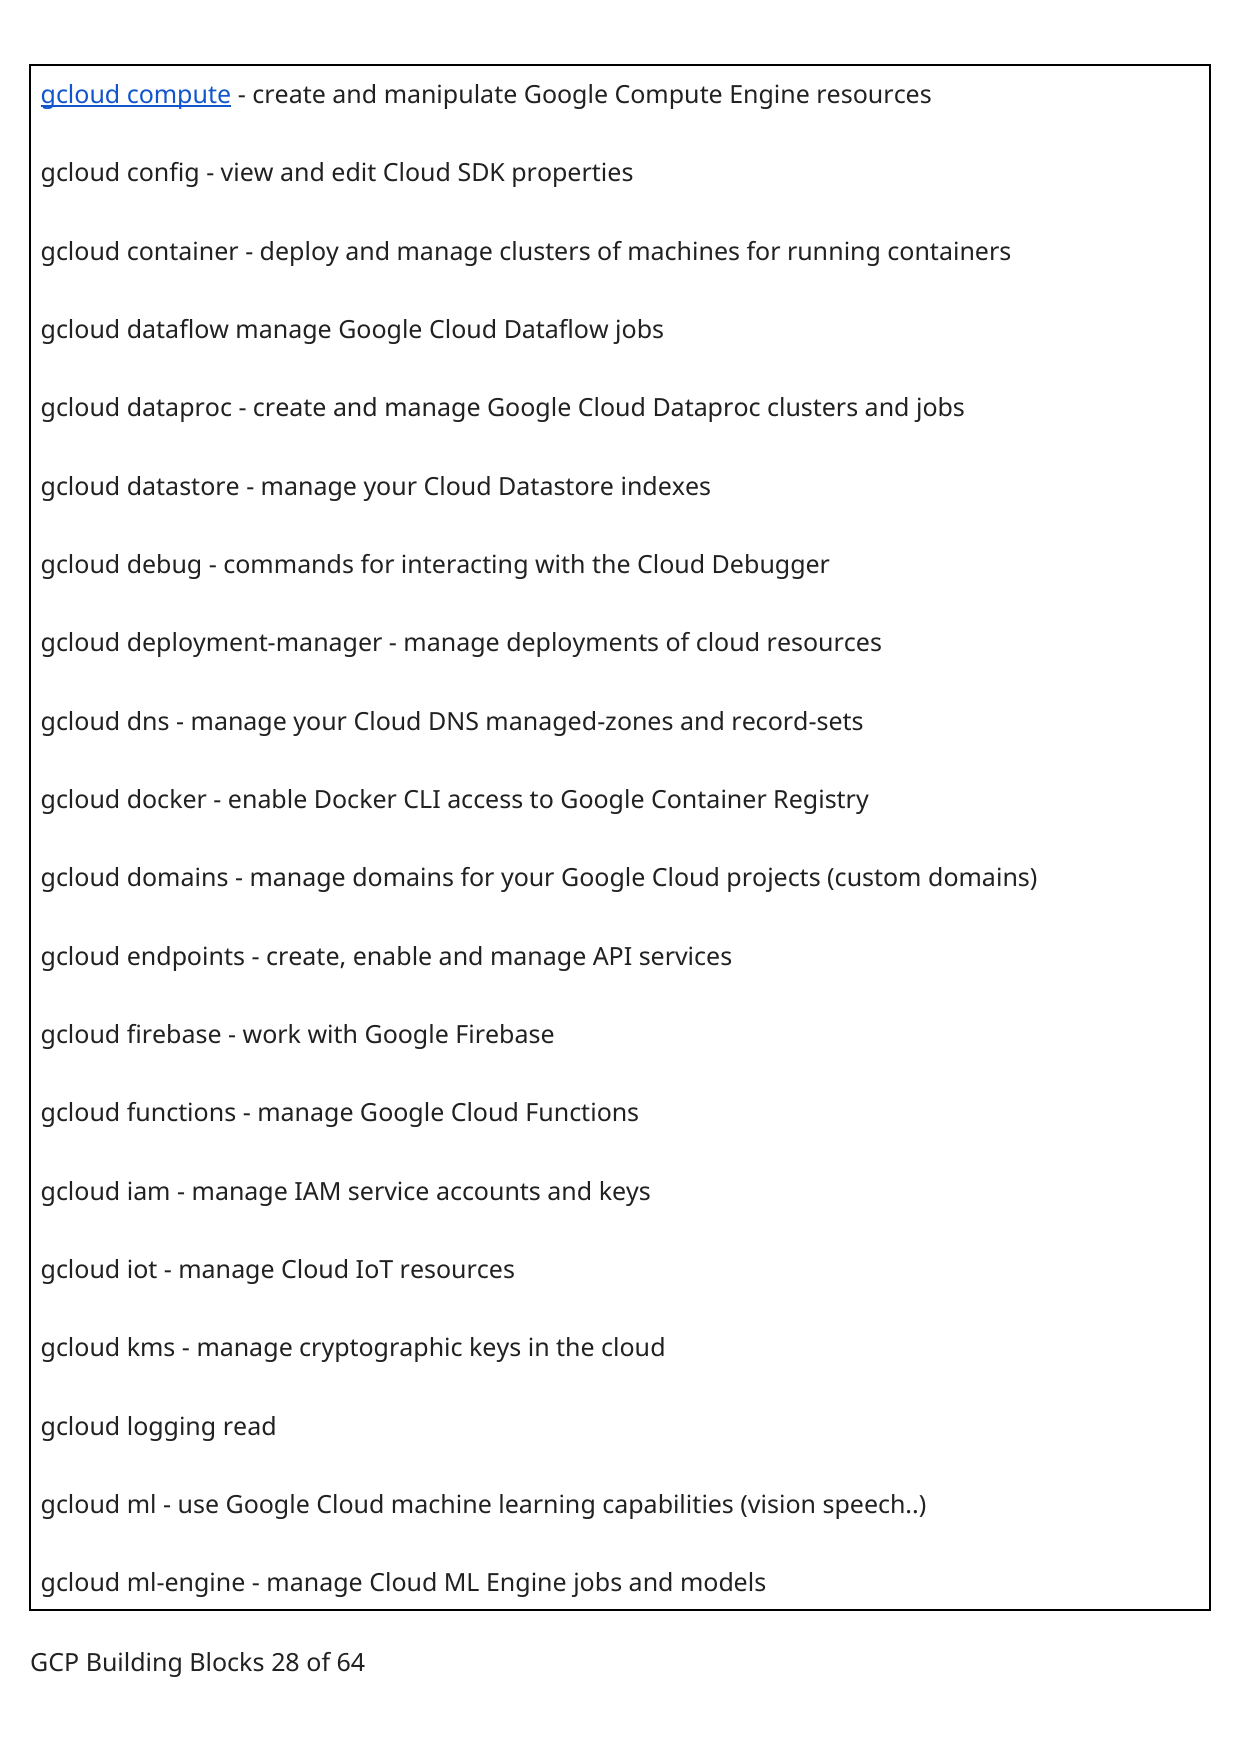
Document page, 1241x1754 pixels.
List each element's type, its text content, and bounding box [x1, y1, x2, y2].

table_header gcloud compute - create and manipulate Google Compute Engine resources gcloud config - view and edit Cloud SDK properties gcloud container - deploy and manage clusters of machines for running containers gcloud dataflow manage Google Cloud Dataflow jobs gcloud dataproc - create and manage Google Cloud Dataproc clusters and jobs gcloud datastore - manage your Cloud Datastore indexes gcloud debug - commands for interacting with the Cloud Debugger gcloud deployment-manager - manage deployments of cloud resources gcloud dns - manage your Cloud DNS managed-zones and record-sets gcloud docker - enable Docker CLI access to Google Container Registry gcloud domains - manage domains for your Google Cloud projects (custom domains) gcloud endpoints - create, enable and manage API services gcloud firebase - work with Google Firebase gcloud functions - manage Google Cloud Functions gcloud iam - manage IAM service accounts and keys gcloud iot - manage Cloud IoT resources gcloud kms - manage cryptographic keys in the cloud gcloud logging read gcloud ml - use Google Cloud machine learning capabilities (vision speech..) gcloud ml-engine - manage Cloud ML Engine jobs and models [31, 66, 1209, 1609]
